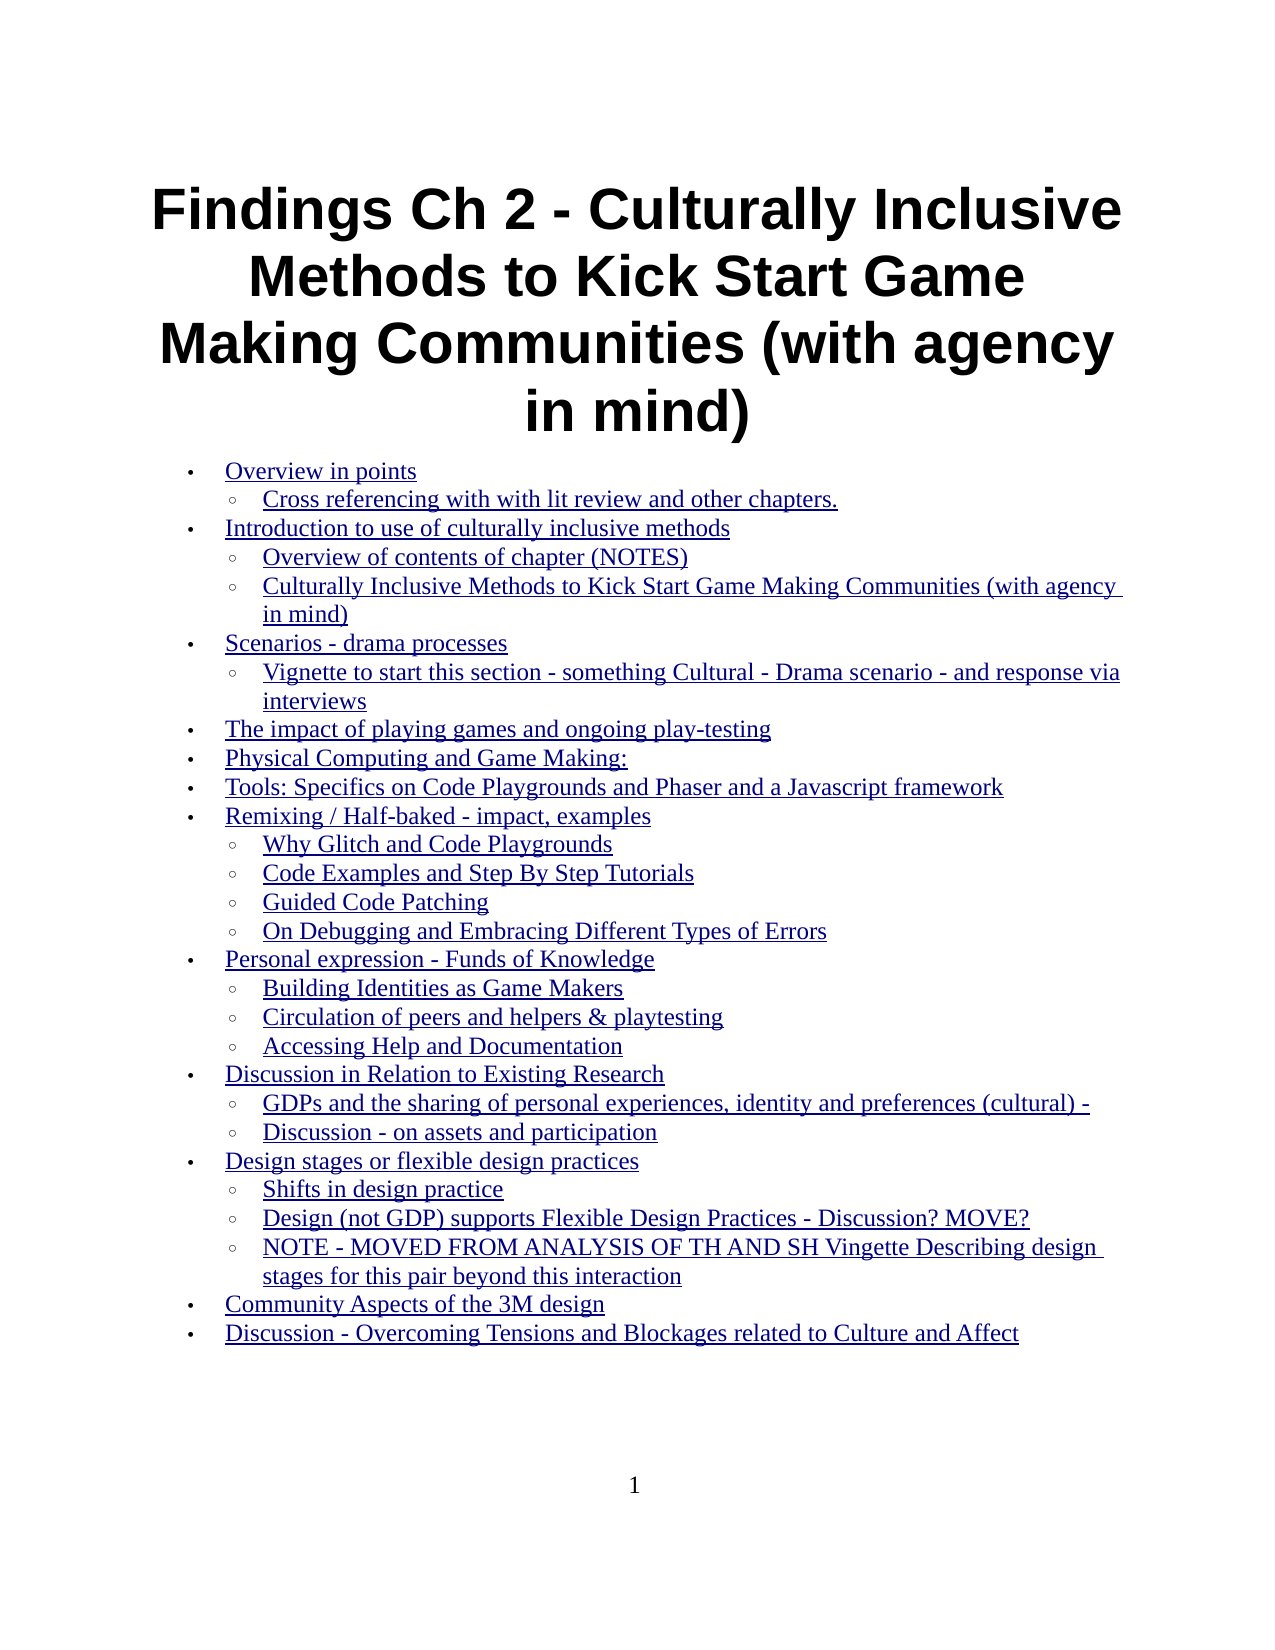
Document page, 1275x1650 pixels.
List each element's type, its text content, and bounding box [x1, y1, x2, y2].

list Shifts in design practice [225, 1174, 1125, 1203]
list On Debugging and Embracing Different Types of Errors [225, 916, 1125, 944]
list Culturally Inclusive Methods to Kick Start Game Making Communities (with agency in mind) [225, 571, 1125, 628]
list Building Identities as Game Makers [225, 973, 1125, 1002]
list Cross referencing with with lit review and other chapters. [225, 484, 1125, 513]
list Code Examples and Step By Step Tutorials [225, 858, 1125, 887]
list Introduction to use of culturally inclusive methods [187, 513, 1125, 542]
title Findings Ch 2 - Culturally Inclusive Methods to Kick Start Game Making Communities (with agency in mind) [150, 175, 1125, 443]
list Physical Computing and Game Making: [187, 743, 1125, 772]
list Accessing Help and Documentation [225, 1031, 1125, 1059]
list Discussion in Relation to Existing Research [187, 1059, 1125, 1088]
list The impact of playing games and ongoing play-testing [187, 714, 1125, 743]
list Why Glitch and Code Playgrounds [225, 829, 1125, 858]
list Guided Code Patching [225, 887, 1125, 916]
list GDPs and the sharing of personal experiences, identity and preferences (cultural) - [225, 1088, 1125, 1117]
list Circulation of peers and helpers & playtesting [225, 1002, 1125, 1031]
list Overview of contents of chapter (NOTES) [225, 542, 1125, 571]
list Vignette to start this section - something Cultural - Drama scenario - and response via interviews [225, 657, 1125, 714]
list Tools: Specifics on Code Playgrounds and Phaser and a Javascript framework [187, 772, 1125, 801]
list Discussion - Overcoming Tensions and Blockages related to Culture and Affect [187, 1318, 1125, 1347]
list NOTE - MOVED FROM ANALYSIS OF TH AND SH Vingette Describing design stages for this pair beyond this interaction [225, 1232, 1125, 1289]
list Overview in points [187, 456, 1125, 484]
list Design stages or flexible design practices [187, 1146, 1125, 1174]
list Design (not GDP) supports Flexible Design Practices - Discussion? MOVE? [225, 1203, 1125, 1232]
list Discussion - on assets and participation [225, 1117, 1125, 1146]
list Personal expression - Funds of Knowledge [187, 944, 1125, 973]
list Community Aspects of the 3M design [187, 1289, 1125, 1318]
list Remixing / Half-baked - impact, examples [187, 801, 1125, 829]
list Scenarios - drama processes [187, 628, 1125, 657]
